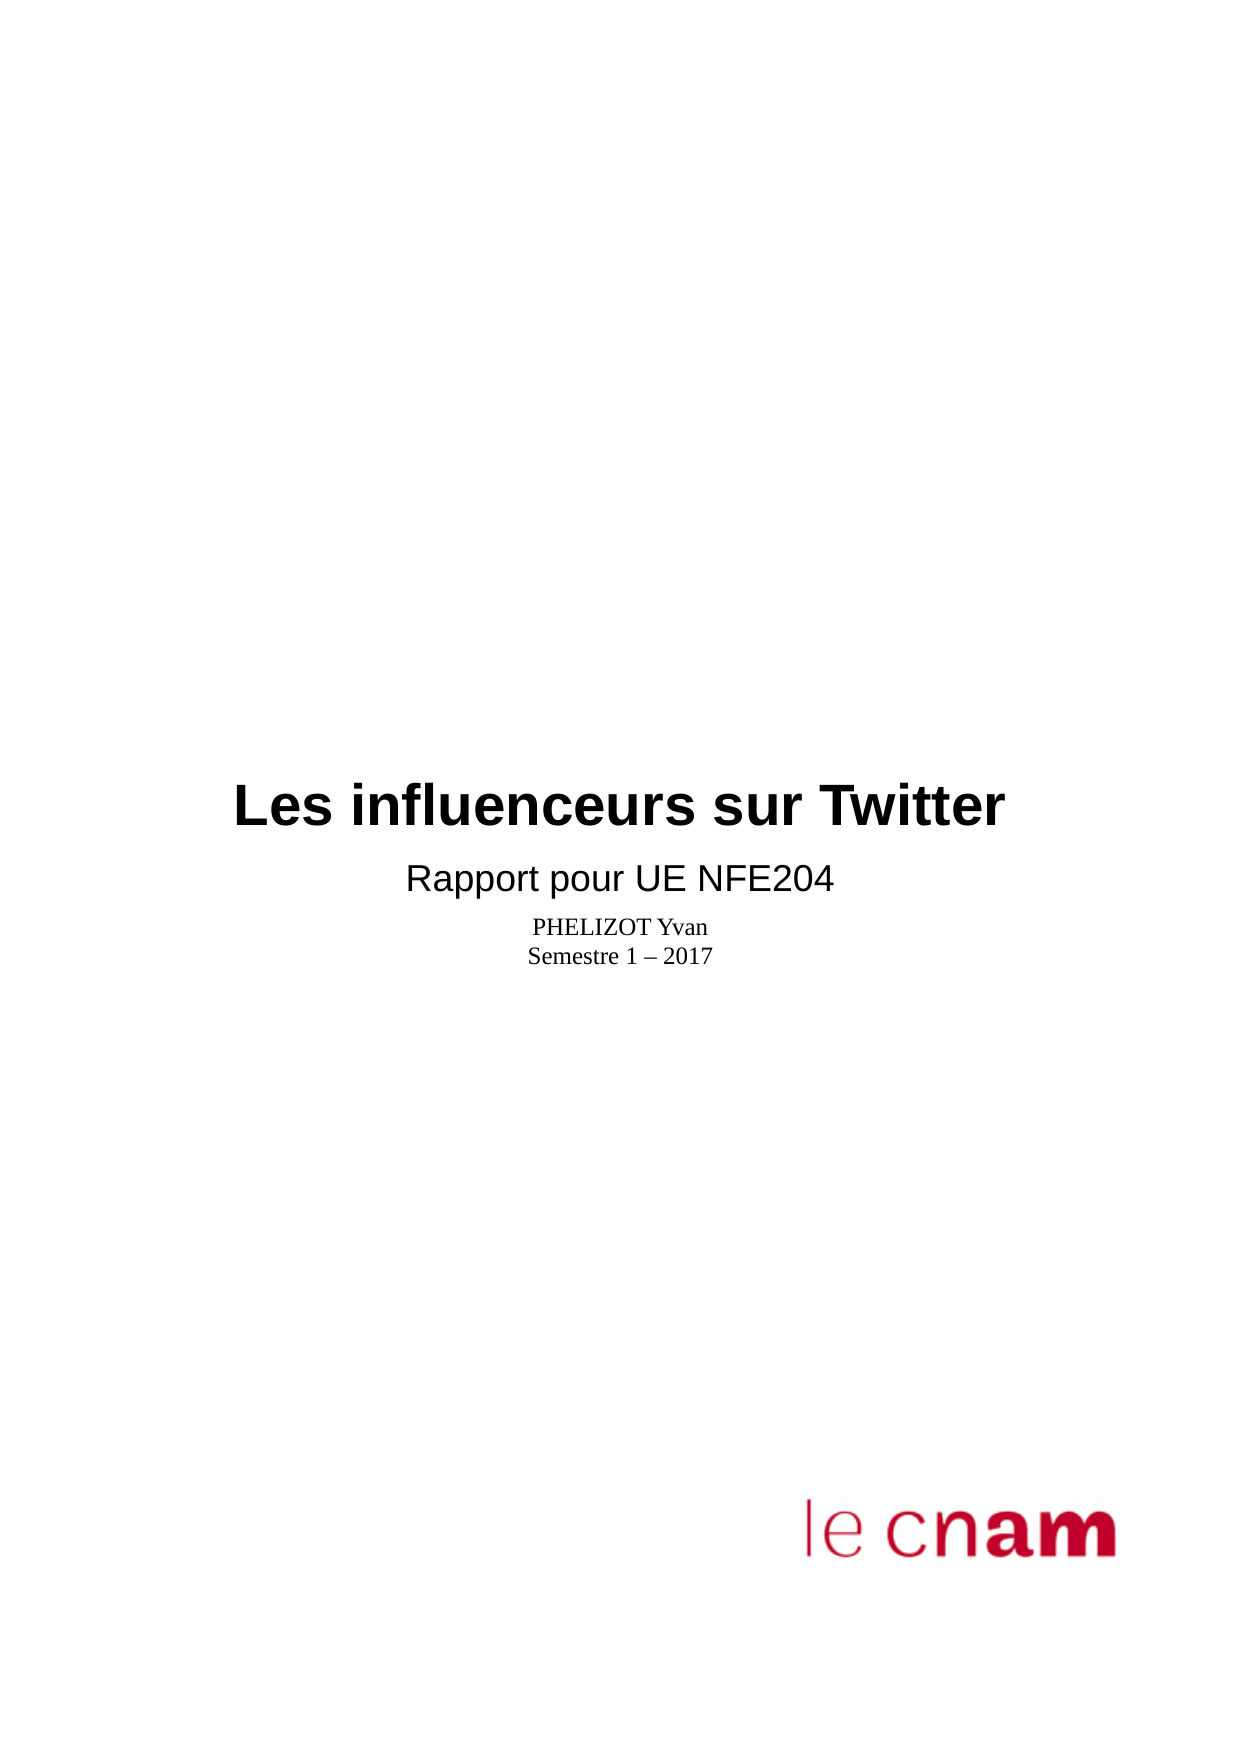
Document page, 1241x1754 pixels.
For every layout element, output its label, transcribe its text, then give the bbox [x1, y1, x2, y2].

subtitle Rapport pour UE NFE204 [118, 856, 1122, 899]
text Semestre 1 – 2017 [118, 941, 1122, 969]
picture [803, 1425, 1120, 1636]
text PHELIZOT Yvan [118, 912, 1122, 941]
title Les influenceurs sur Twitter [118, 771, 1122, 838]
